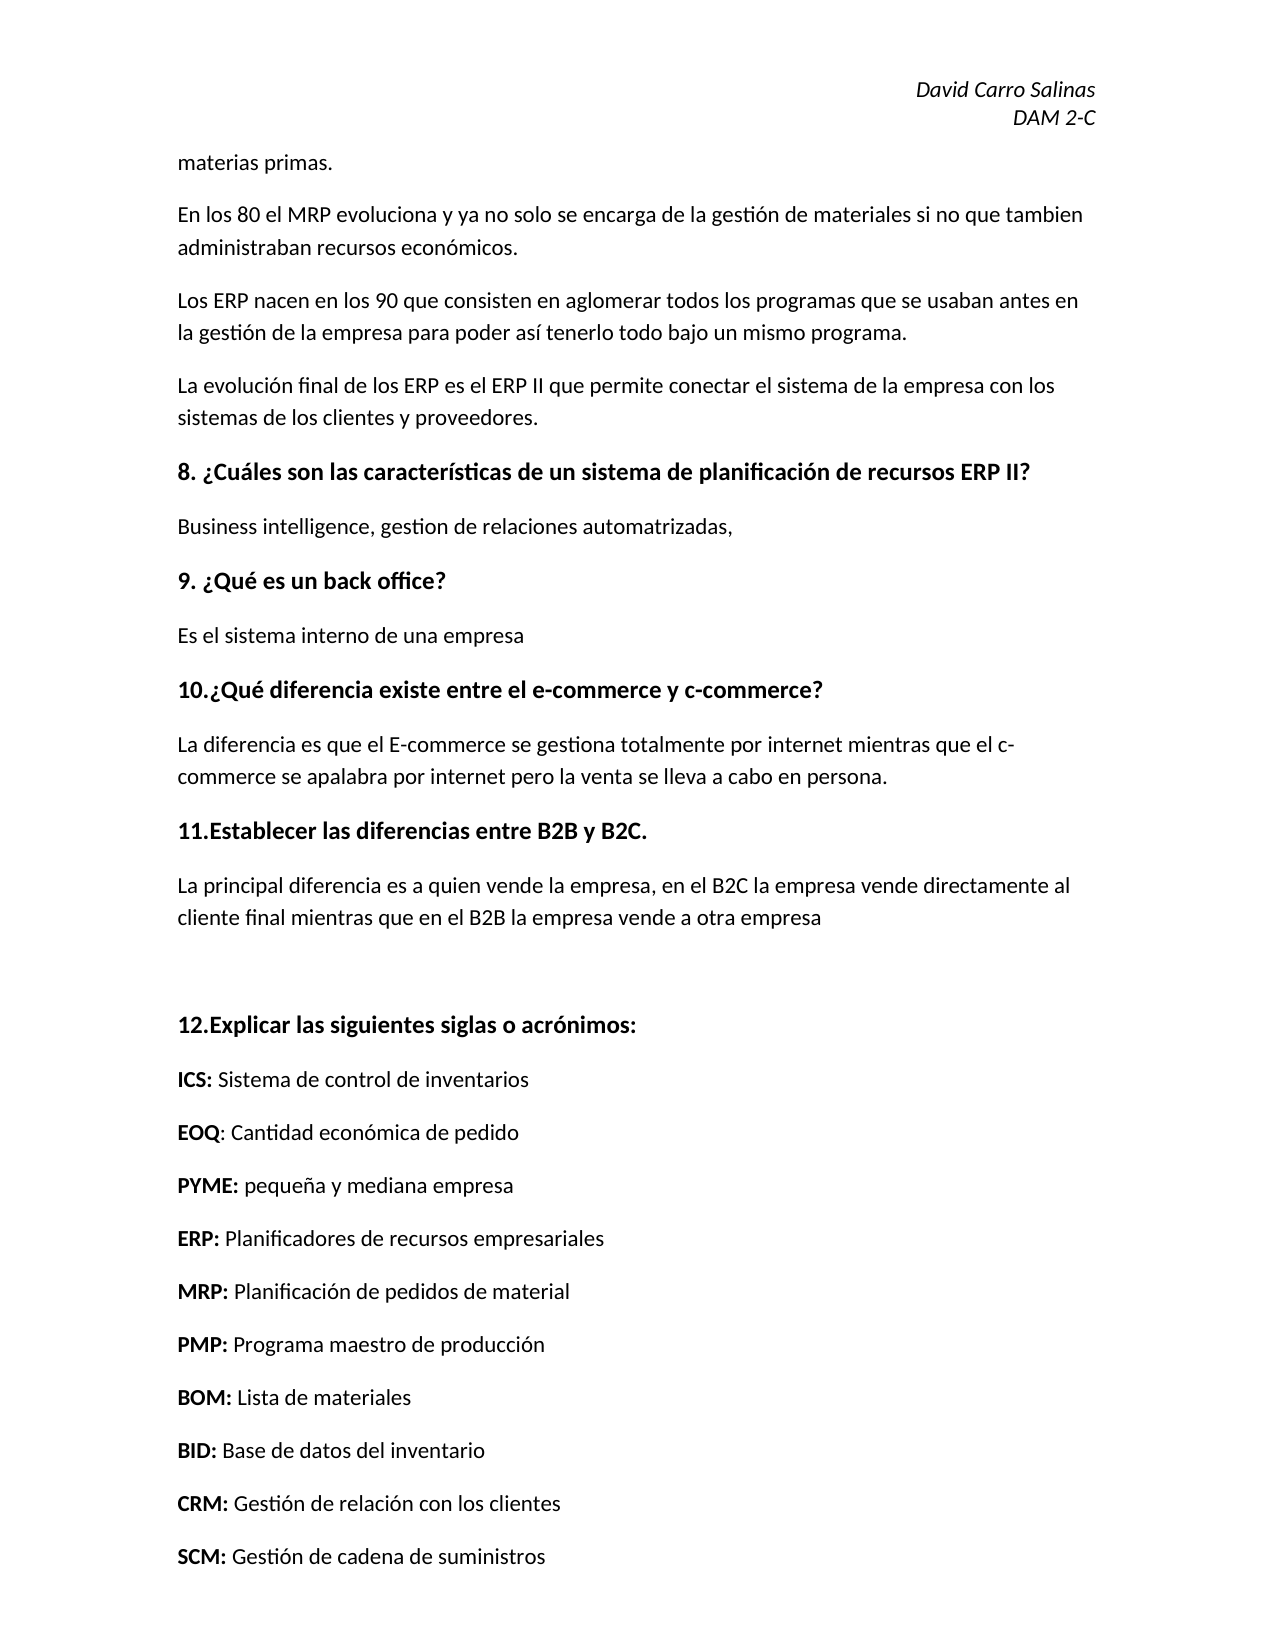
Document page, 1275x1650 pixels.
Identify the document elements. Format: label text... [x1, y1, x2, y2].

text 8. ¿Cuáles son las características de un sistema de planificación de recursos ERP II? [177, 456, 1098, 487]
text Business intelligence, gestion de relaciones automatrizadas, [177, 512, 1098, 540]
text ICS: Sistema de control de inventarios [177, 1065, 1098, 1093]
text SCM: Gestión de cadena de suministros [177, 1542, 1098, 1570]
text BID: Base de datos del inventario [177, 1436, 1098, 1464]
text 9. ¿Qué es un back office? [177, 565, 1098, 596]
text PYME: pequeña y mediana empresa [177, 1171, 1098, 1199]
text 12.Explicar las siguientes siglas o acrónimos: [177, 1009, 1098, 1039]
text 10.¿Qué diferencia existe entre el e-commerce y c-commerce? [177, 674, 1098, 704]
text Es el sistema interno de una empresa [177, 621, 1098, 649]
text 11.Establecer las diferencias entre B2B y B2C. [177, 815, 1098, 846]
text La evolución final de los ERP es el ERP II que permite conectar el sistema de la empresa con los sistemas de los clientes y proveedores. [177, 371, 1098, 431]
text materias primas. [177, 148, 1098, 176]
text La diferencia es que el E-commerce se gestiona totalmente por internet mientras que el c-commerce se apalabra por internet pero la venta se lleva a cabo en persona. [177, 730, 1098, 790]
text PMP: Programa maestro de producción [177, 1330, 1098, 1358]
text ERP: Planificadores de recursos empresariales [177, 1224, 1098, 1252]
text La principal diferencia es a quien vende la empresa, en el B2C la empresa vende directamente al cliente final mientras que en el B2B la empresa vende a otra empresa [177, 871, 1098, 931]
text MRP: Planificación de pedidos de material [177, 1277, 1098, 1305]
text EOQ: Cantidad económica de pedido [177, 1118, 1098, 1146]
text BOM: Lista de materiales [177, 1383, 1098, 1411]
text Los ERP nacen en los 90 que consisten en aglomerar todos los programas que se usaban antes en la gestión de la empresa para poder así tenerlo todo bajo un mismo programa. [177, 286, 1098, 346]
text CRM: Gestión de relación con los clientes [177, 1489, 1098, 1517]
text En los 80 el MRP evoluciona y ya no solo se encarga de la gestión de materiales si no que tambien administraban recursos económicos. [177, 201, 1098, 261]
